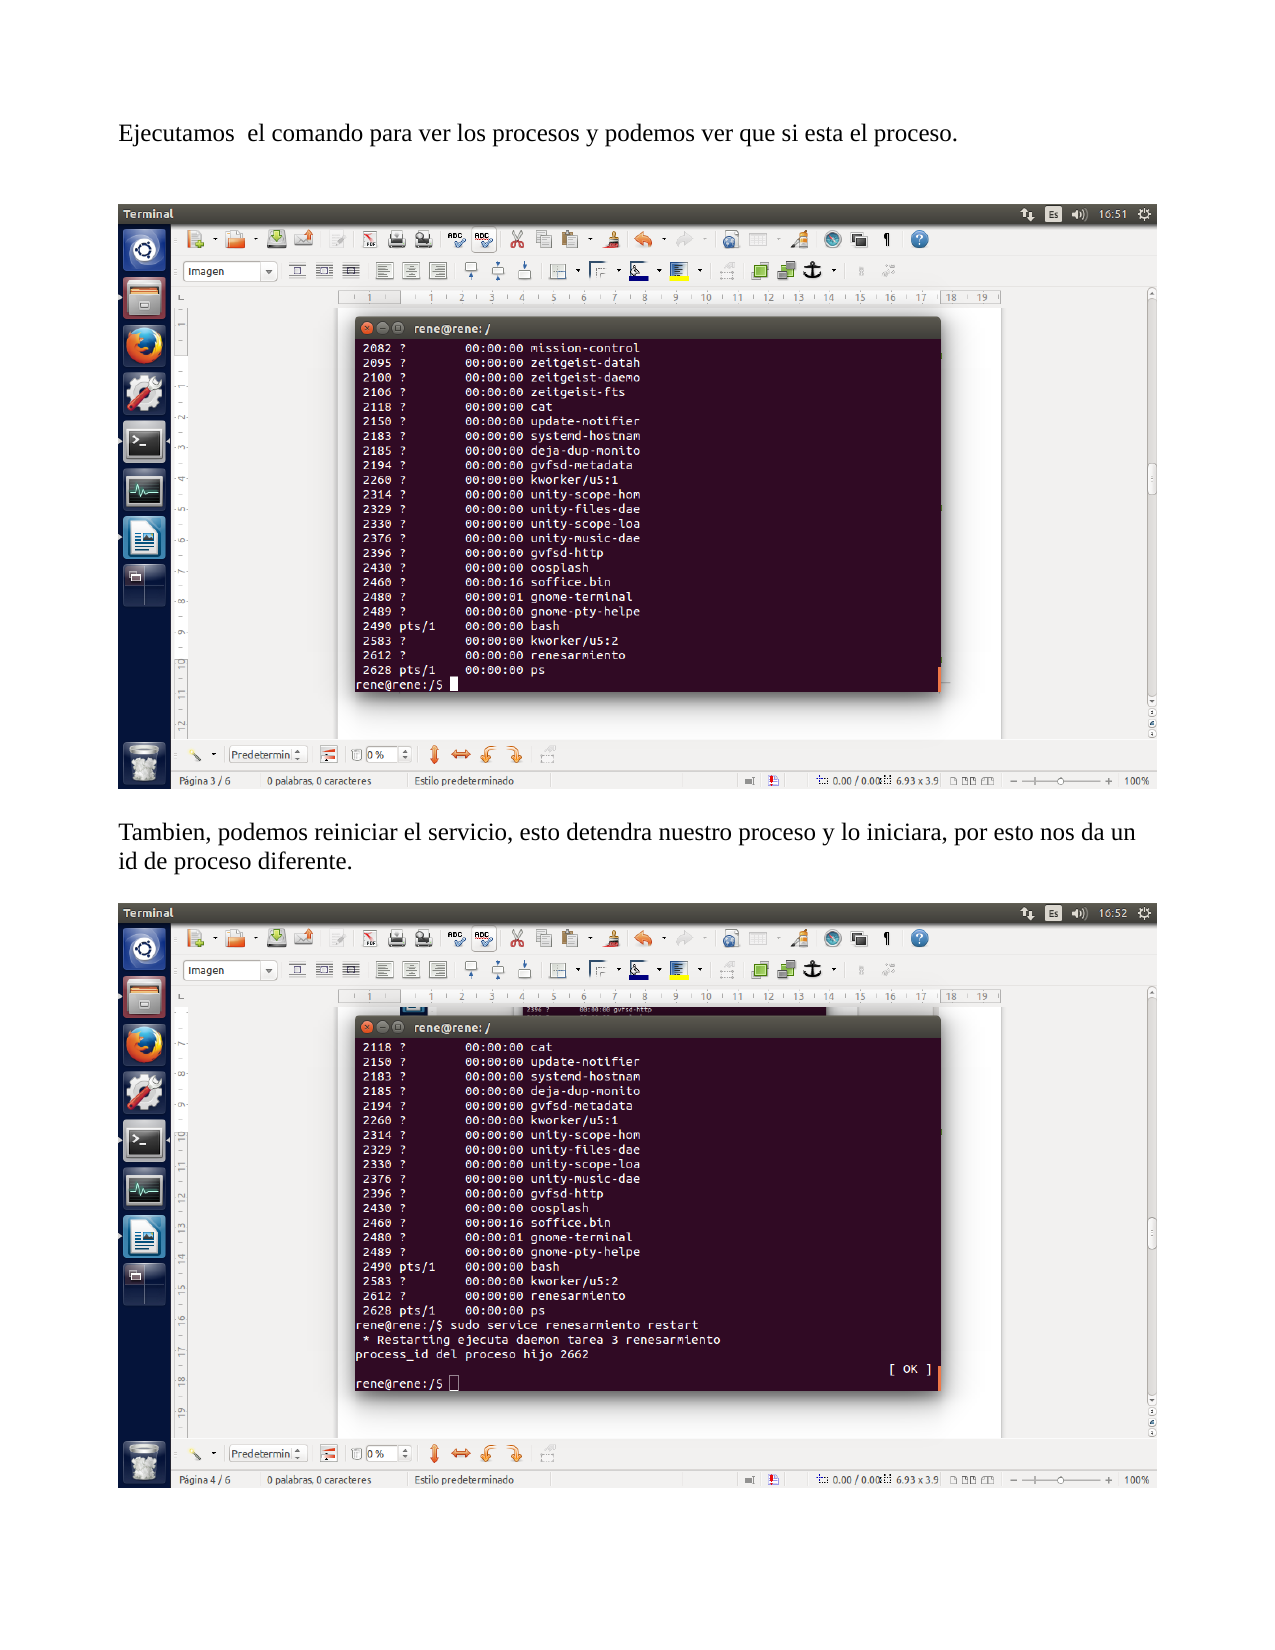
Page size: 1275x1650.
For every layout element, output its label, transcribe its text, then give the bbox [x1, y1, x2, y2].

picture [118, 204, 1157, 789]
text Ejecutamos el comando para ver los procesos y podemos ver que si esta el proceso. [118, 118, 1157, 147]
picture [118, 903, 1157, 1488]
text Tambien, podemos reiniciar el servicio, esto detendra nuestro proceso y lo iniciara, por esto nos da un id de proceso diferente. [118, 817, 1157, 875]
